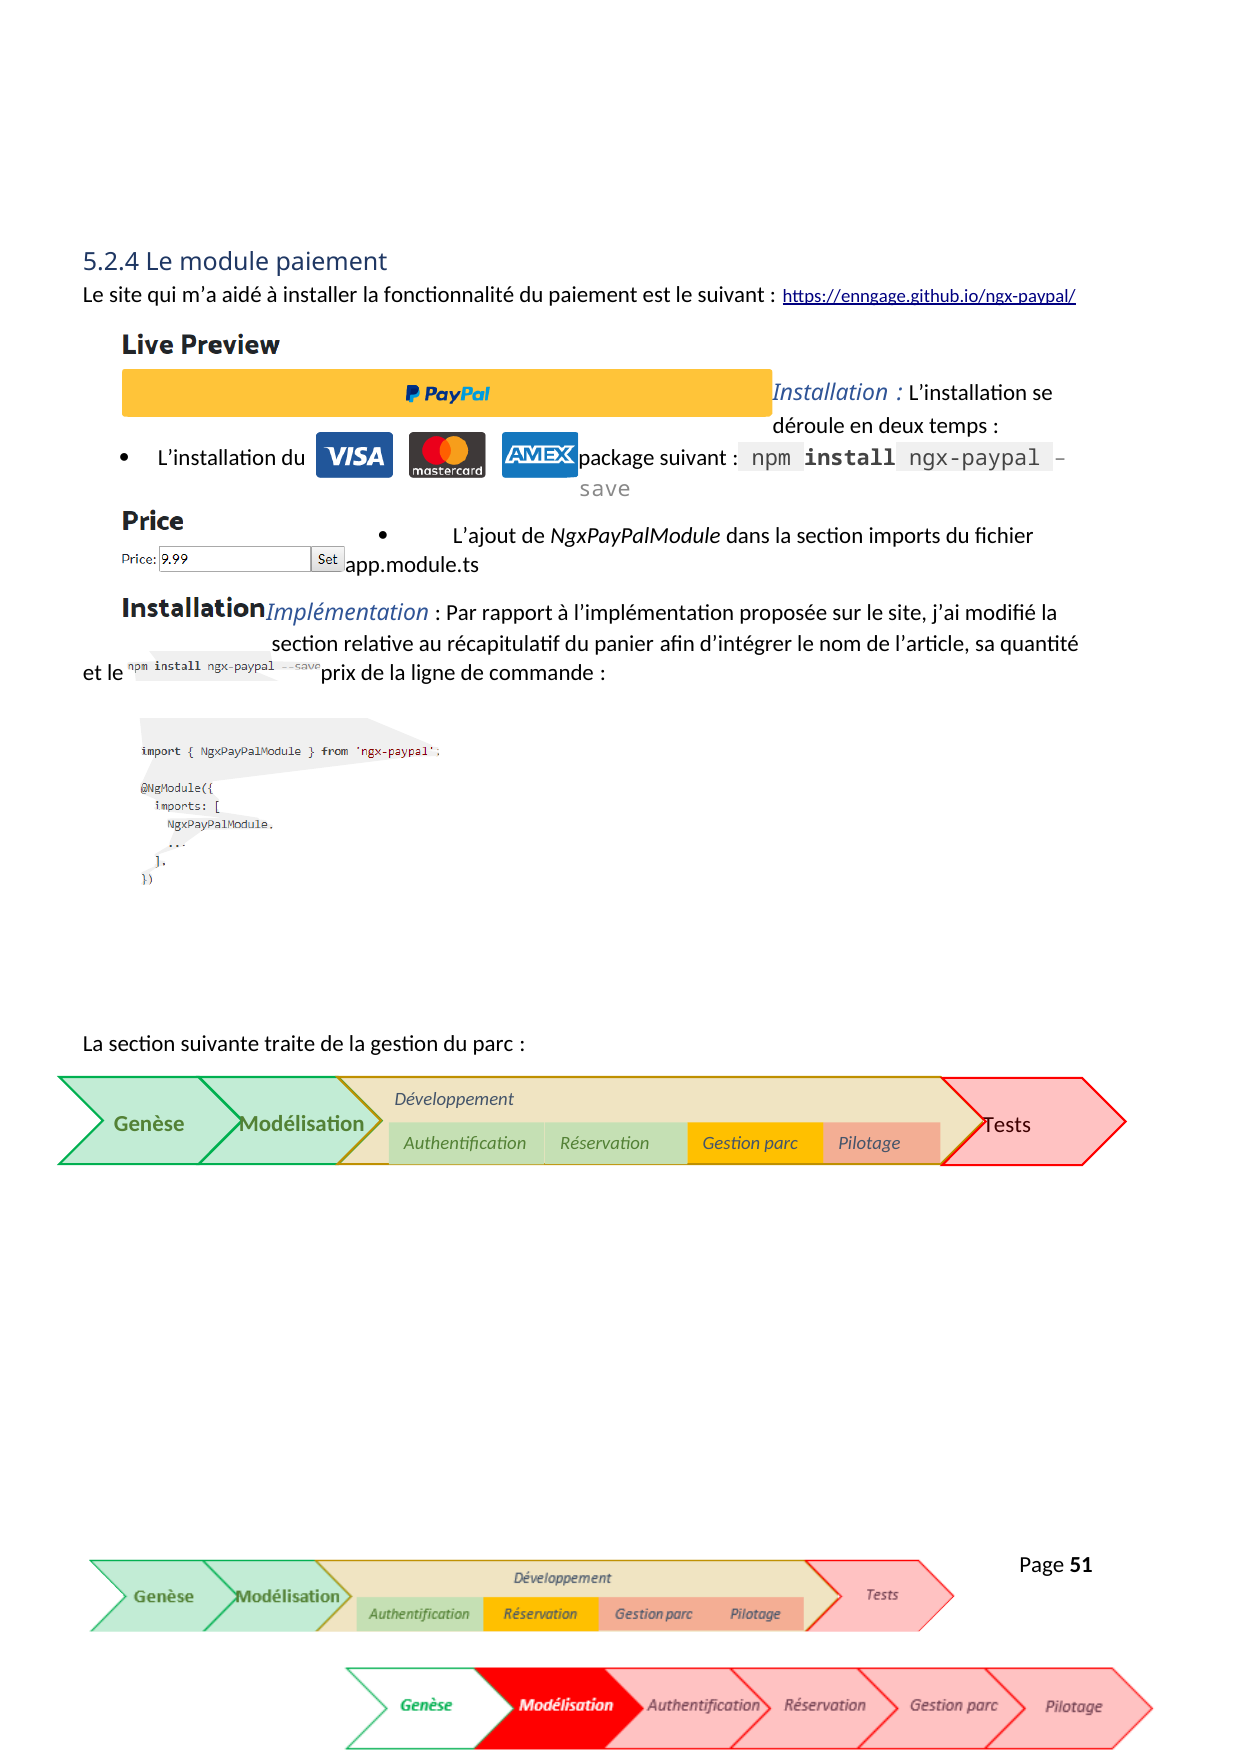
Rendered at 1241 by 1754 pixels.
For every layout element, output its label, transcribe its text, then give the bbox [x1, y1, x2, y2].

list L’installation du package suivant : npm install ngx-paypal –save [230, 442, 1092, 503]
list [120, 521, 176, 578]
text Le site qui m’a aidé à installer la fonctionnalité du paiement est le suivant : https://enngage.github.io/ngx-paypal/ [83, 280, 1092, 308]
subtitle Installation : L’installation se déroule en deux temps : [579, 376, 1092, 440]
table_cell } [86, 979, 103, 1004]
subtitle [83, 376, 315, 440]
subtitle 5.2.4 Le module paiement [83, 244, 1092, 278]
text Implémentation : Par rapport à l’implémentation proposée sur le site, j’ai modifié la section relative au récapitulatif du panier afin d’intégrer le nom de l’article, sa quantité et le prix de la ligne de commande : [83, 596, 155, 686]
text La section suivante traite de la gestion du parc : [83, 1029, 1092, 1057]
table_cell [86, 1004, 103, 1029]
table_cell [86, 804, 103, 829]
list L’ajout de NgxPayPalModule dans la section imports du fichier app.module.ts [183, 521, 1092, 578]
list L’installation du package suivant : npm install ngx-paypal –save [120, 442, 316, 503]
text Implémentation : Par rapport à l’implémentation proposée sur le site, j’ai modifié la section relative au récapitulatif du panier afin d’intégrer le nom de l’article, sa quantité et le prix de la ligne de commande : [232, 596, 1092, 686]
